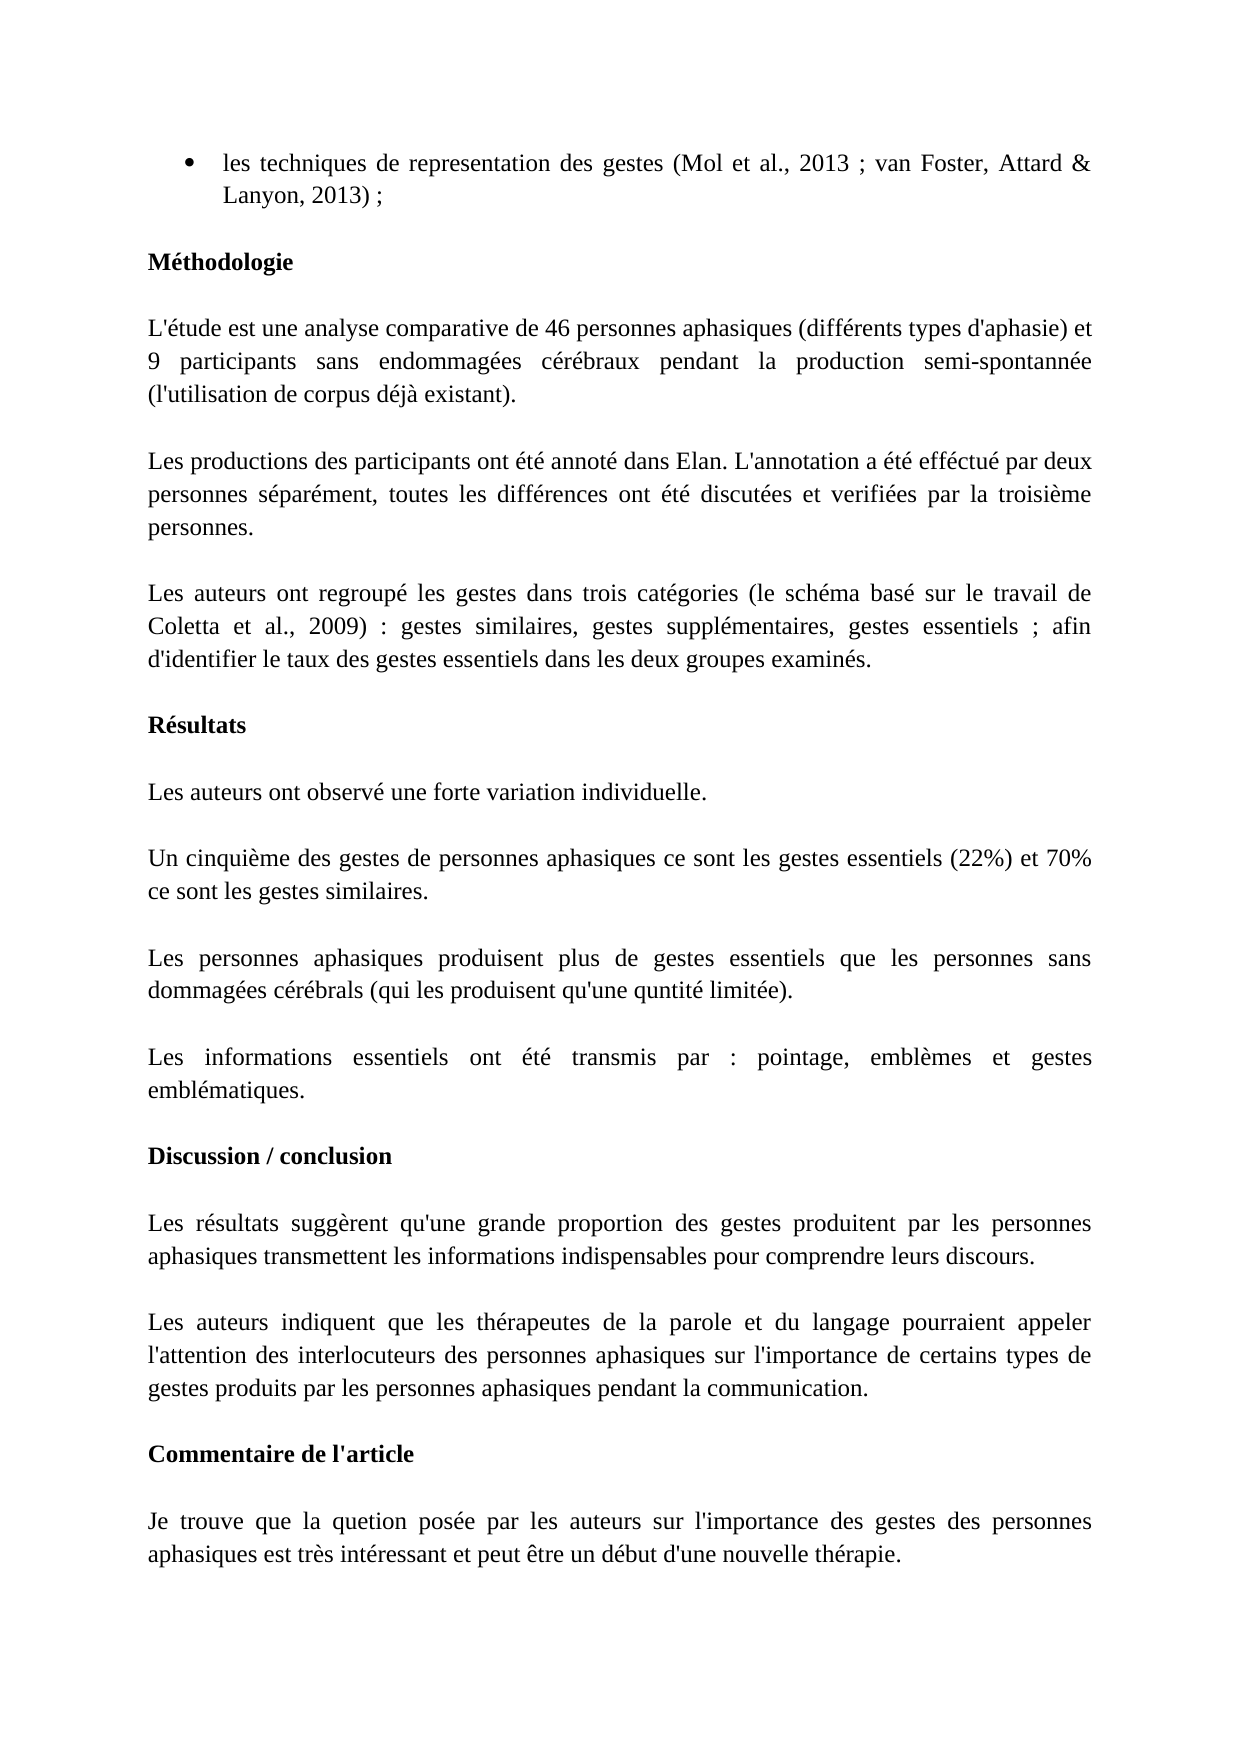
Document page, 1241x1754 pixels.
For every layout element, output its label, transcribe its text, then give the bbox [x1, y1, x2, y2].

text Méthodologie [148, 247, 1093, 276]
text Je trouve que la quetion posée par les auteurs sur l'importance des gestes des personnes aphasiques est très intéressant et peut être un début d'une nouvelle thérapie. [148, 1506, 1093, 1568]
text Les auteurs indiquent que les thérapeutes de la parole et du langage pourraient appeler l'attention des interlocuteurs des personnes aphasiques sur l'importance de certains types de gestes produits par les personnes aphasiques pendant la communication. [148, 1307, 1093, 1402]
text Les productions des participants ont été annoté dans Elan. L'annotation a été efféctué par deux personnes séparément, toutes les différences ont été discutées et verifiées par la troisième personnes. [148, 446, 1093, 541]
text Les auteurs ont observé une forte variation individuelle. [148, 777, 1093, 806]
text Les auteurs ont regroupé les gestes dans trois catégories (le schéma basé sur le travail de Coletta et al., 2009) : gestes similaires, gestes supplémentaires, gestes essentiels ; afin d'identifier le taux des gestes essentiels dans les deux groupes examinés. [148, 578, 1093, 673]
text L'étude est une analyse comparative de 46 personnes aphasiques (différents types d'aphasie) et 9 participants sans endommagées cérébraux pendant la production semi-spontannée (l'utilisation de corpus déjà existant). [148, 313, 1093, 408]
text Commentaire de l'article [148, 1439, 1093, 1468]
text Résultats [148, 711, 1093, 739]
text Les informations essentiels ont été transmis par : pointage, emblèmes et gestes emblématiques. [148, 1042, 1093, 1104]
list les techniques de representation des gestes (Mol et al., 2013 ; van Foster, Attard & Lanyon, 2013) ; [185, 148, 1093, 209]
text Les personnes aphasiques produisent plus de gestes essentiels que les personnes sans dommagées cérébrals (qui les produisent qu'une quntité limitée). [148, 943, 1093, 1004]
text Un cinquième des gestes de personnes aphasiques ce sont les gestes essentiels (22%) et 70% ce sont les gestes similaires. [148, 843, 1093, 905]
text Les résultats suggèrent qu'une grande proportion des gestes produitent par les personnes aphasiques transmettent les informations indispensables pour comprendre leurs discours. [148, 1208, 1093, 1269]
text Discussion / conclusion [148, 1141, 1093, 1170]
